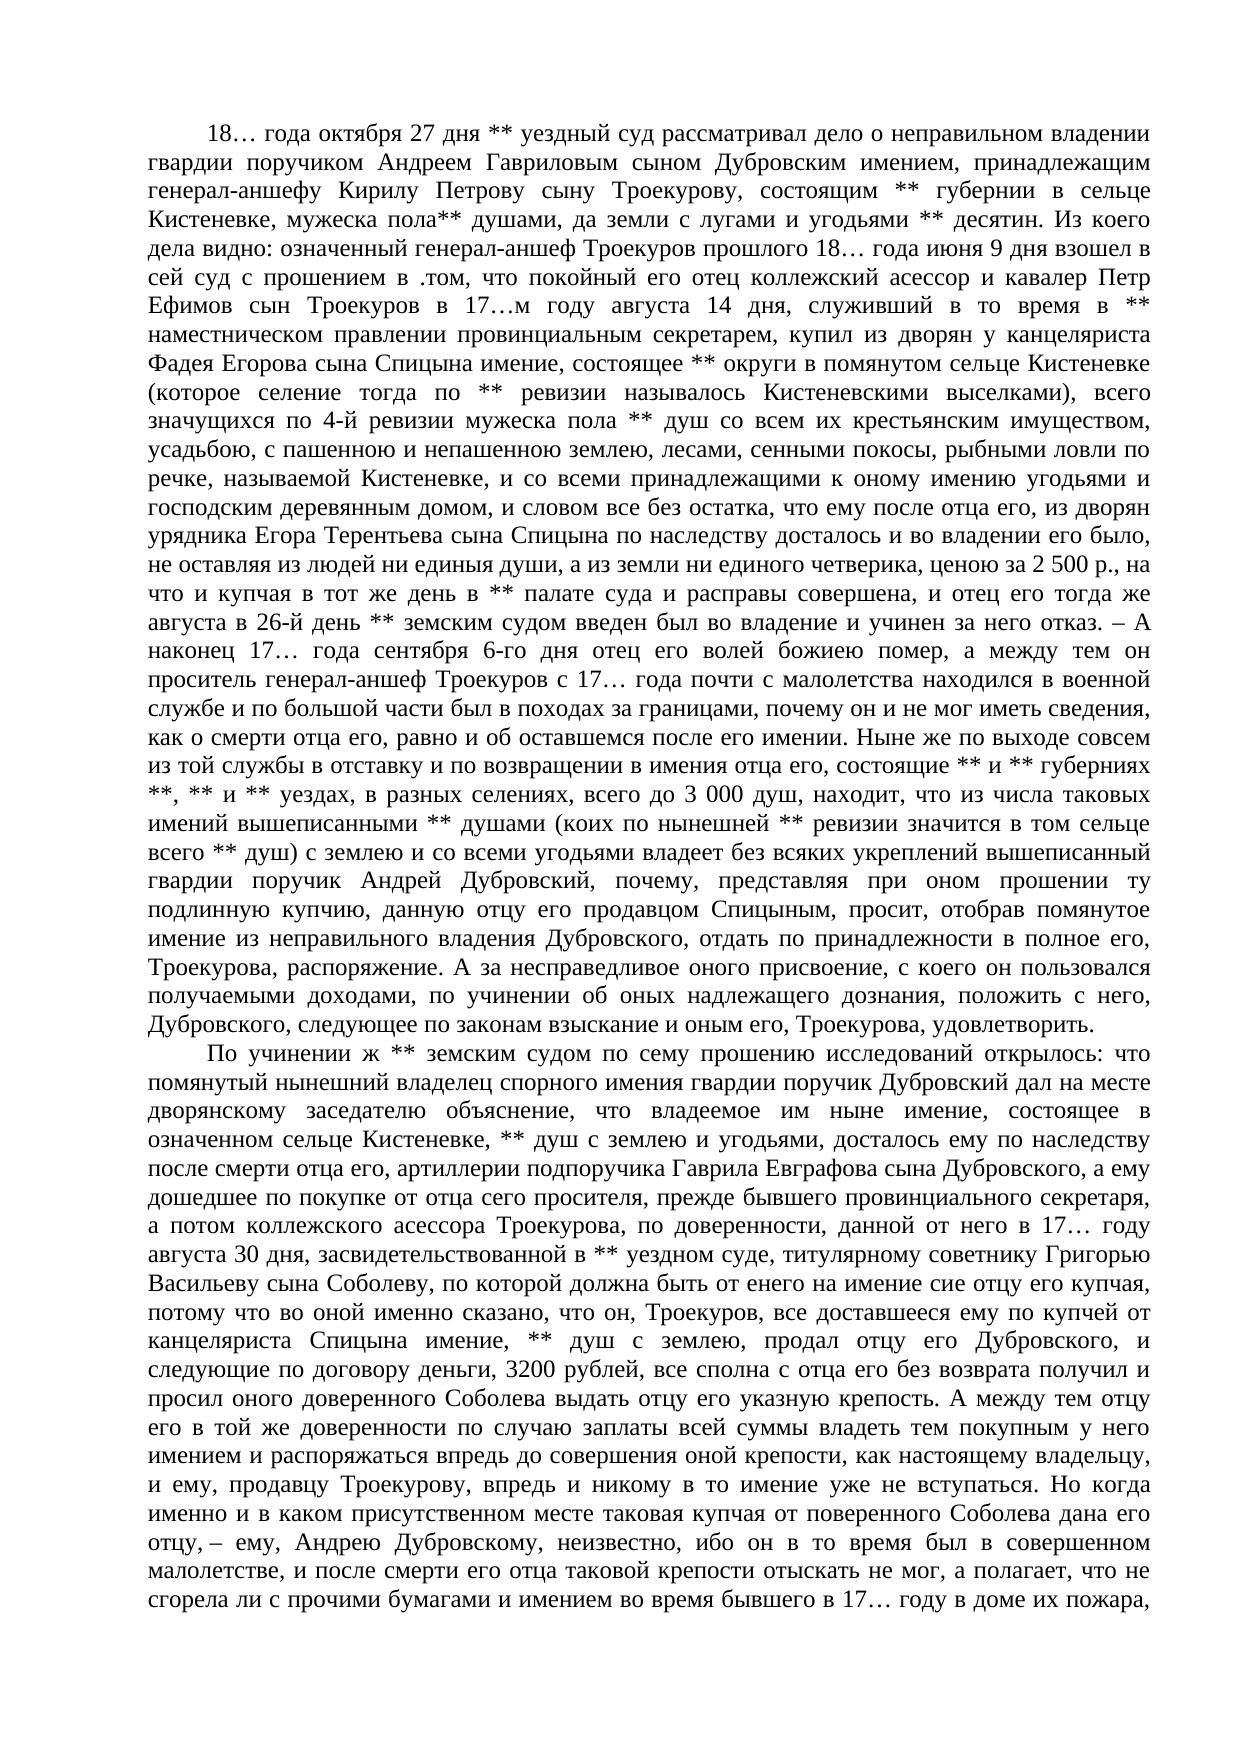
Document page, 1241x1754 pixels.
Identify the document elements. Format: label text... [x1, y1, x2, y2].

text 18… года октября 27 дня ** уездный суд рассматривал дело о неправильном владении гвардии поручиком Андреем Гавриловым сыном Дубровским имением, принадлежащим генерал-аншефу Кирилу Петрову сыну Троекурову, состоящим ** губернии в сельце Кистеневке, мужеска пола** душами, да земли с лугами и угодьями ** десятин. Из коего дела видно: означенный генерал-аншеф Троекуров прошлого 18… года июня 9 дня взошел в сей суд с прошением в .том, что покойный его отец коллежский асессор и кавалер Петр Ефимов сын Троекуров в 17…м году августа 14 дня, служивший в то время в ** наместническом правлении провинциальным секретарем, купил из дворян у канцеляриста Фадея Егорова сына Спицына имение, состоящее ** округи в помянутом сельце Кистеневке (которое селение тогда по ** ревизии называлось Кистеневскими выселками), всего значущихся по 4-й ревизии мужеска пола ** душ со всем их крестьянским имуществом, усадьбою, с пашенною и непашенною землею, лесами, сенными покосы, рыбными ловли по речке, называемой Кистеневке, и со всеми принадлежащими к оному имению угодьями и господским деревянным домом, и словом все без остатка, что ему после отца его, из дворян урядника Егора Терентьева сына Спицына по наследству досталось и во владении его было, не оставляя из людей ни единыя души, а из земли ни единого четверика, ценою за 2 500 р., на что и купчая в тот же день в ** палате суда и расправы совершена, и отец его тогда же августа в 26-й день ** земским судом введен был во владение и учинен за него отказ. – А наконец 17… года сентября 6-го дня отец его волей божиею помер, а между тем он проситель генерал-аншеф Троекуров с 17… года почти с малолетства находился в военной службе и по большой части был в походах за границами, почему он и не мог иметь сведения, как о смерти отца его, равно и об оставшемся после его имении. Ныне же по выходе совсем из той службы в отставку и по возвращении в имения отца его, состоящие ** и ** губерниях **, ** и ** уездах, в разных селениях, всего до 3 000 душ, находит, что из числа таковых имений вышеписанными ** душами (коих по нынешней ** ревизии значится в том сельце всего ** душ) с землею и со всеми угодьями владеет без всяких укреплений вышеписанный гвардии поручик Андрей Дубровский, почему, представляя при оном прошении ту подлинную купчию, данную отцу его продавцом Спицыным, просит, отобрав помянутое имение из неправильного владения Дубровского, отдать по принадлежности в полное его, Троекурова, распоряжение. А за несправедливое оного присвоение, с коего он пользовался получаемыми доходами, по учинении об оных надлежащего дознания, положить с него, Дубровского, следующее по законам взыскание и оным его, Троекурова, удовлетворить. [148, 118, 1152, 1038]
text По учинении ж ** земским судом по сему прошению исследований открылось: что помянутый нынешний владелец спорного имения гвардии поручик Дубровский дал на месте дворянскому заседателю объяснение, что владеемое им ныне имение, состоящее в означенном сельце Кистеневке, ** душ с землею и угодьями, досталось ему по наследству после смерти отца его, артиллерии подпоручика Гаврила Евграфова сына Дубровского, а ему дошедшее по покупке от отца сего просителя, прежде бывшего провинциального секретаря, а потом коллежского асессора Троекурова, по доверенности, данной от него в 17… году августа 30 дня, засвидетельствованной в ** уездном суде, титулярному советнику Григорью Васильеву сына Соболеву, по которой должна быть от енего на имение сие отцу его купчая, потому что во оной именно сказано, что он, Троекуров, все доставшееся ему по купчей от канцеляриста Спицына имение, ** душ с землею, продал отцу его Дубровского, и следующие по договору деньги, 3200 рублей, все сполна с отца его без возврата получил и просил оного доверенного Соболева выдать отцу его указную крепость. А между тем отцу его в той же доверенности по случаю заплаты всей суммы владеть тем покупным у него имением и распоряжаться впредь до совершения оной крепости, как настоящему владельцу, и ему, продавцу Троекурову, впредь и никому в то имение уже не вступаться. Но когда именно и в каком присутственном месте таковая купчая от поверенного Соболева дана его отцу, – ему, Андрею Дубровскому, неизвестно, ибо он в то время был в совершенном малолетстве, и после смерти его отца таковой крепости отыскать не мог, а полагает, что не сгорела ли с прочими бумагами и имением во время бывшего в 17… году в доме их пожара, [148, 1038, 1152, 1613]
